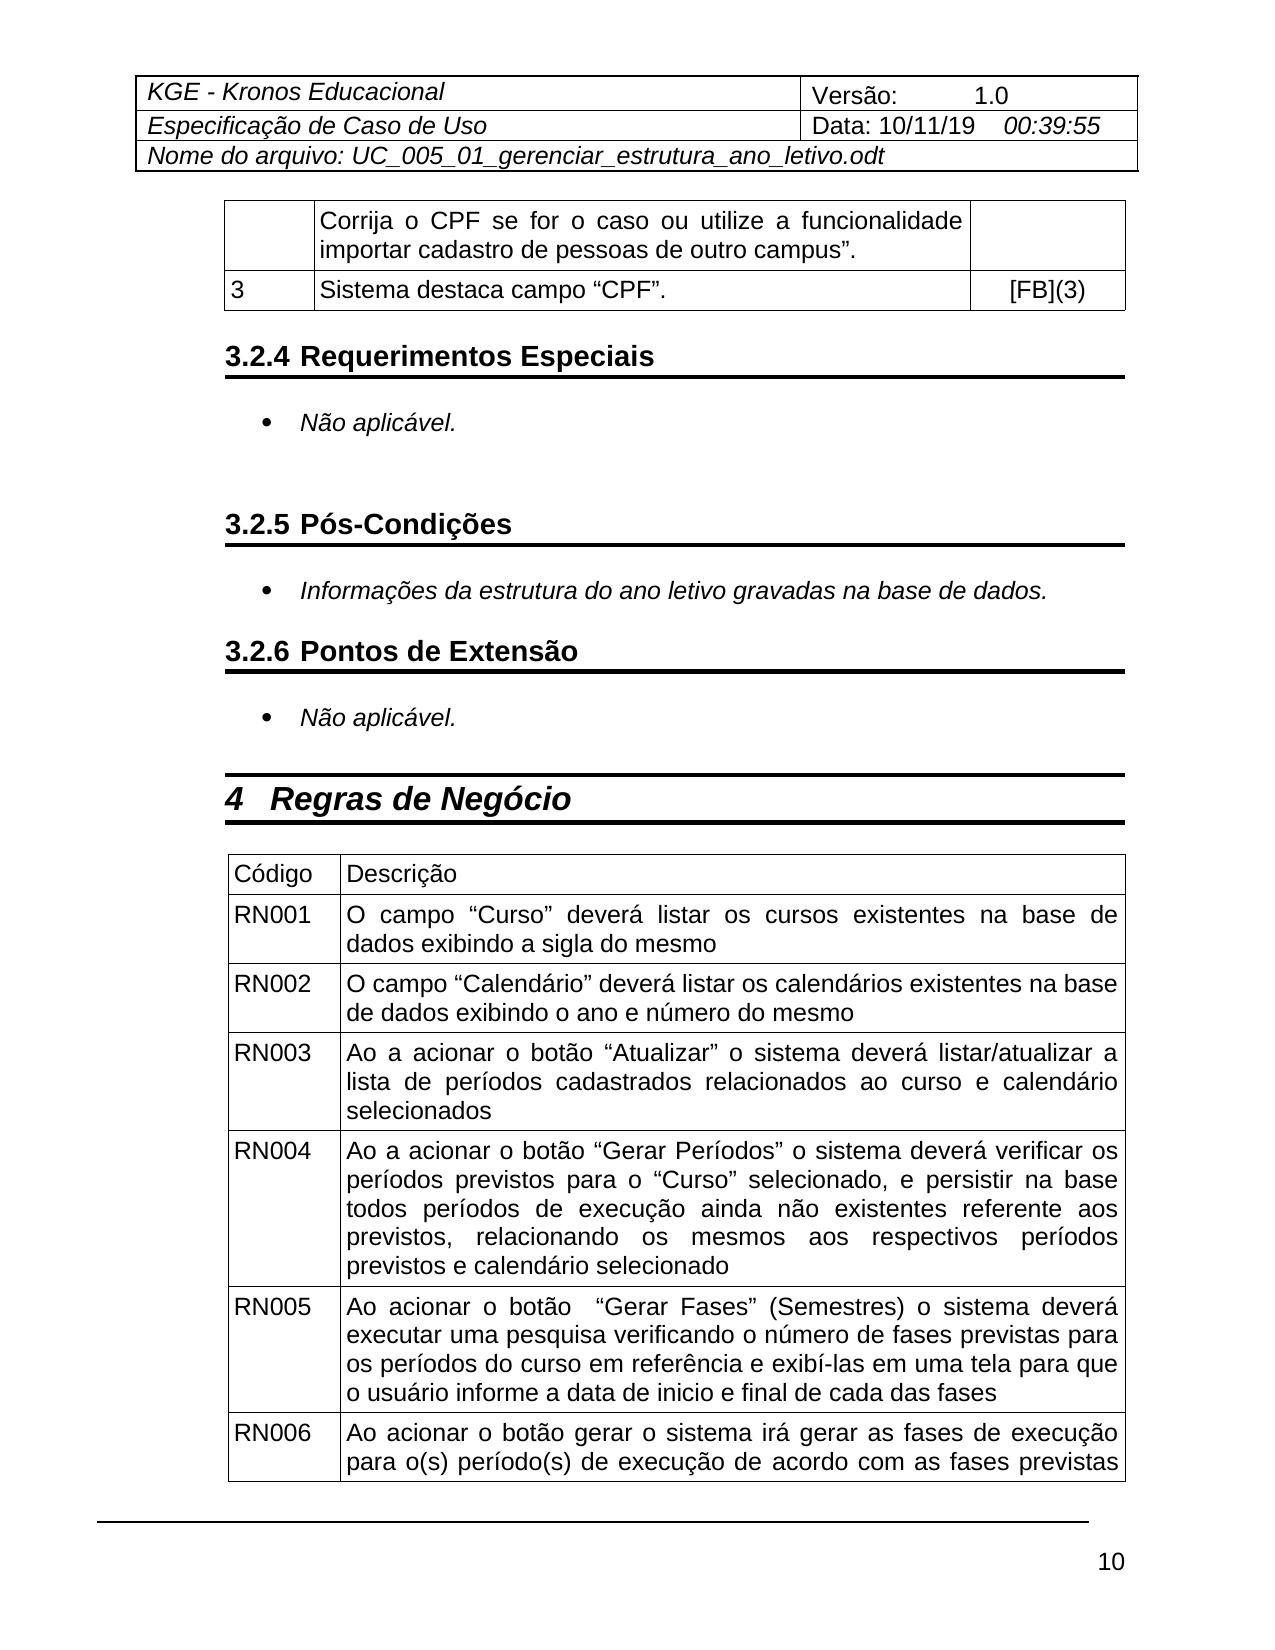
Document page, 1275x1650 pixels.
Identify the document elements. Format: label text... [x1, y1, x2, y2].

table_cell O campo “Curso” deverá listar os cursos existentes na base de dados exibindo a sigla do mesmo [341, 895, 1125, 963]
table_cell Ao a acionar o botão “Gerar Períodos” o sistema deverá verificar os períodos previstos para o “Curso” selecionado, e persistir na base todos períodos de execução ainda não existentes referente aos previstos, relacionando os mesmos aos respectivos períodos previstos e calendário selecionado [341, 1131, 1125, 1286]
table_cell Ao acionar o botão “Gerar Fases” (Semestres) o sistema deverá executar uma pesquisa verificando o número de fases previstas para os períodos do curso em referência e exibí-las em uma tela para que o usuário informe a data de inicio e final de cada das fases [341, 1287, 1125, 1412]
table_cell Sistema destaca campo “CPF”. [315, 271, 970, 310]
table_cell RN002 [229, 964, 340, 1032]
list Não aplicável. [262, 703, 1125, 731]
subtitle Requerimentos Especiais [225, 339, 1125, 375]
table_header Descrição [341, 855, 1125, 894]
table_header Código [229, 855, 340, 894]
table_cell [971, 201, 1125, 269]
table_cell O campo “Calendário” deverá listar os calendários existentes na base de dados exibindo o ano e número do mesmo [341, 964, 1125, 1032]
table_cell [225, 201, 314, 269]
subtitle Pós-Condições [225, 507, 1125, 543]
list Informações da estrutura do ano letivo gravadas na base de dados. [262, 576, 1125, 605]
table_cell Corrija o CPF se for o caso ou utilize a funcionalidade importar cadastro de pessoas de outro campus”. [315, 201, 970, 269]
table_cell RN006 [229, 1413, 340, 1481]
list Não aplicável. [262, 408, 1125, 437]
table_cell [FB](3) [971, 271, 1125, 310]
subtitle Regras de Negócio [225, 777, 1125, 820]
table_cell RN005 [229, 1287, 340, 1412]
subtitle Pontos de Extensão [225, 633, 1125, 669]
table_cell Ao acionar o botão gerar o sistema irá gerar as fases de execução para o(s) período(s) de execução de acordo com as fases previstas [341, 1413, 1125, 1481]
table_cell RN003 [229, 1033, 340, 1130]
table_cell 3 [225, 271, 314, 310]
table_cell Ao a acionar o botão “Atualizar” o sistema deverá listar/atualizar a lista de períodos cadastrados relacionados ao curso e calendário selecionados [341, 1033, 1125, 1130]
table_cell RN001 [229, 895, 340, 963]
table_cell RN004 [229, 1131, 340, 1286]
